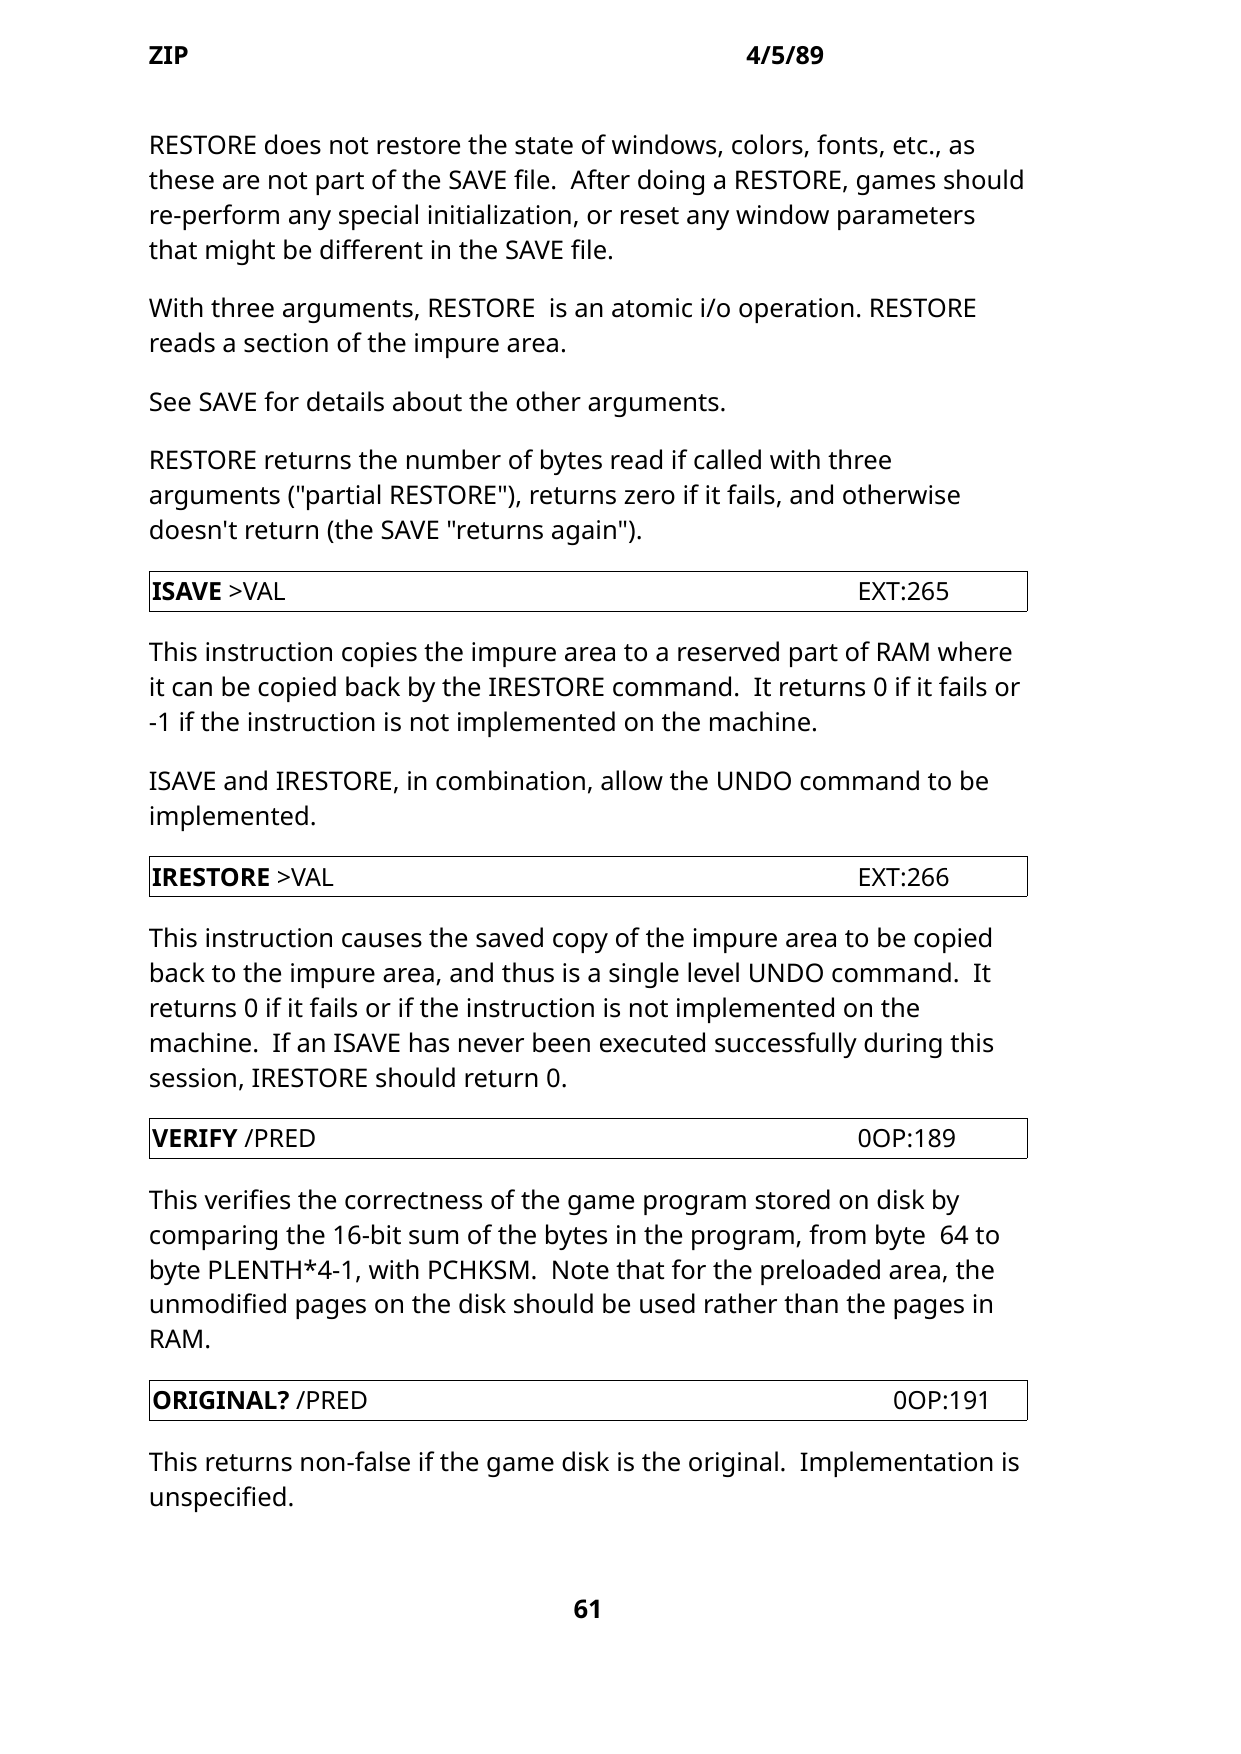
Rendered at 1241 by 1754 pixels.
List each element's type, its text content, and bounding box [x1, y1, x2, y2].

text This returns non-false if the game disk is the original. Implementation is unspecified. [149, 1444, 1027, 1513]
text This verifies the correctness of the game program stored on disk by comparing the 16-bit sum of the bytes in the program, from byte 64 to byte PLENTH*4-1, with PCHKSM. Note that for the preloaded area, the unmodified pages on the disk should be used rather than the pages in RAM. [149, 1182, 1027, 1356]
text RESTORE returns the number of bytes read if called with three arguments ("partial RESTORE"), returns zero if it fails, and otherwise doesn't return (the SAVE "returns again"). [149, 442, 1027, 547]
text See SAVE for details about the other arguments. [149, 384, 1027, 419]
text This instruction causes the saved copy of the impure area to be copied back to the impure area, and thus is a single level UNDO command. It returns 0 if it fails or if the instruction is not implemented on the machine. If an ISAVE has never been executed successfully during this session, IRESTORE should return 0. [149, 920, 1027, 1094]
text ISAVE and IRESTORE, in combination, allow the UNDO command to be implemented. [149, 763, 1027, 833]
text IRESTORE >VAL EXT:266 [150, 857, 1027, 896]
text ISAVE >VAL EXT:265 [150, 572, 1027, 611]
text This instruction copies the impure area to a reserved part of RAM where it can be copied back by the IRESTORE command. It returns 0 if it fails or -1 if the instruction is not implemented on the machine. [149, 634, 1027, 739]
text With three arguments, RESTORE is an atomic i/o operation. RESTORE reads a section of the impure area. [149, 290, 1027, 360]
text RESTORE does not restore the state of windows, colors, fonts, etc., as these are not part of the SAVE file. After doing a RESTORE, games should re-perform any special initialization, or reset any window parameters that might be different in the SAVE file. [149, 127, 1027, 267]
text ORIGINAL? /PRED 0OP:191 [150, 1381, 1027, 1420]
text VERIFY /PRED 0OP:189 [150, 1119, 1027, 1158]
